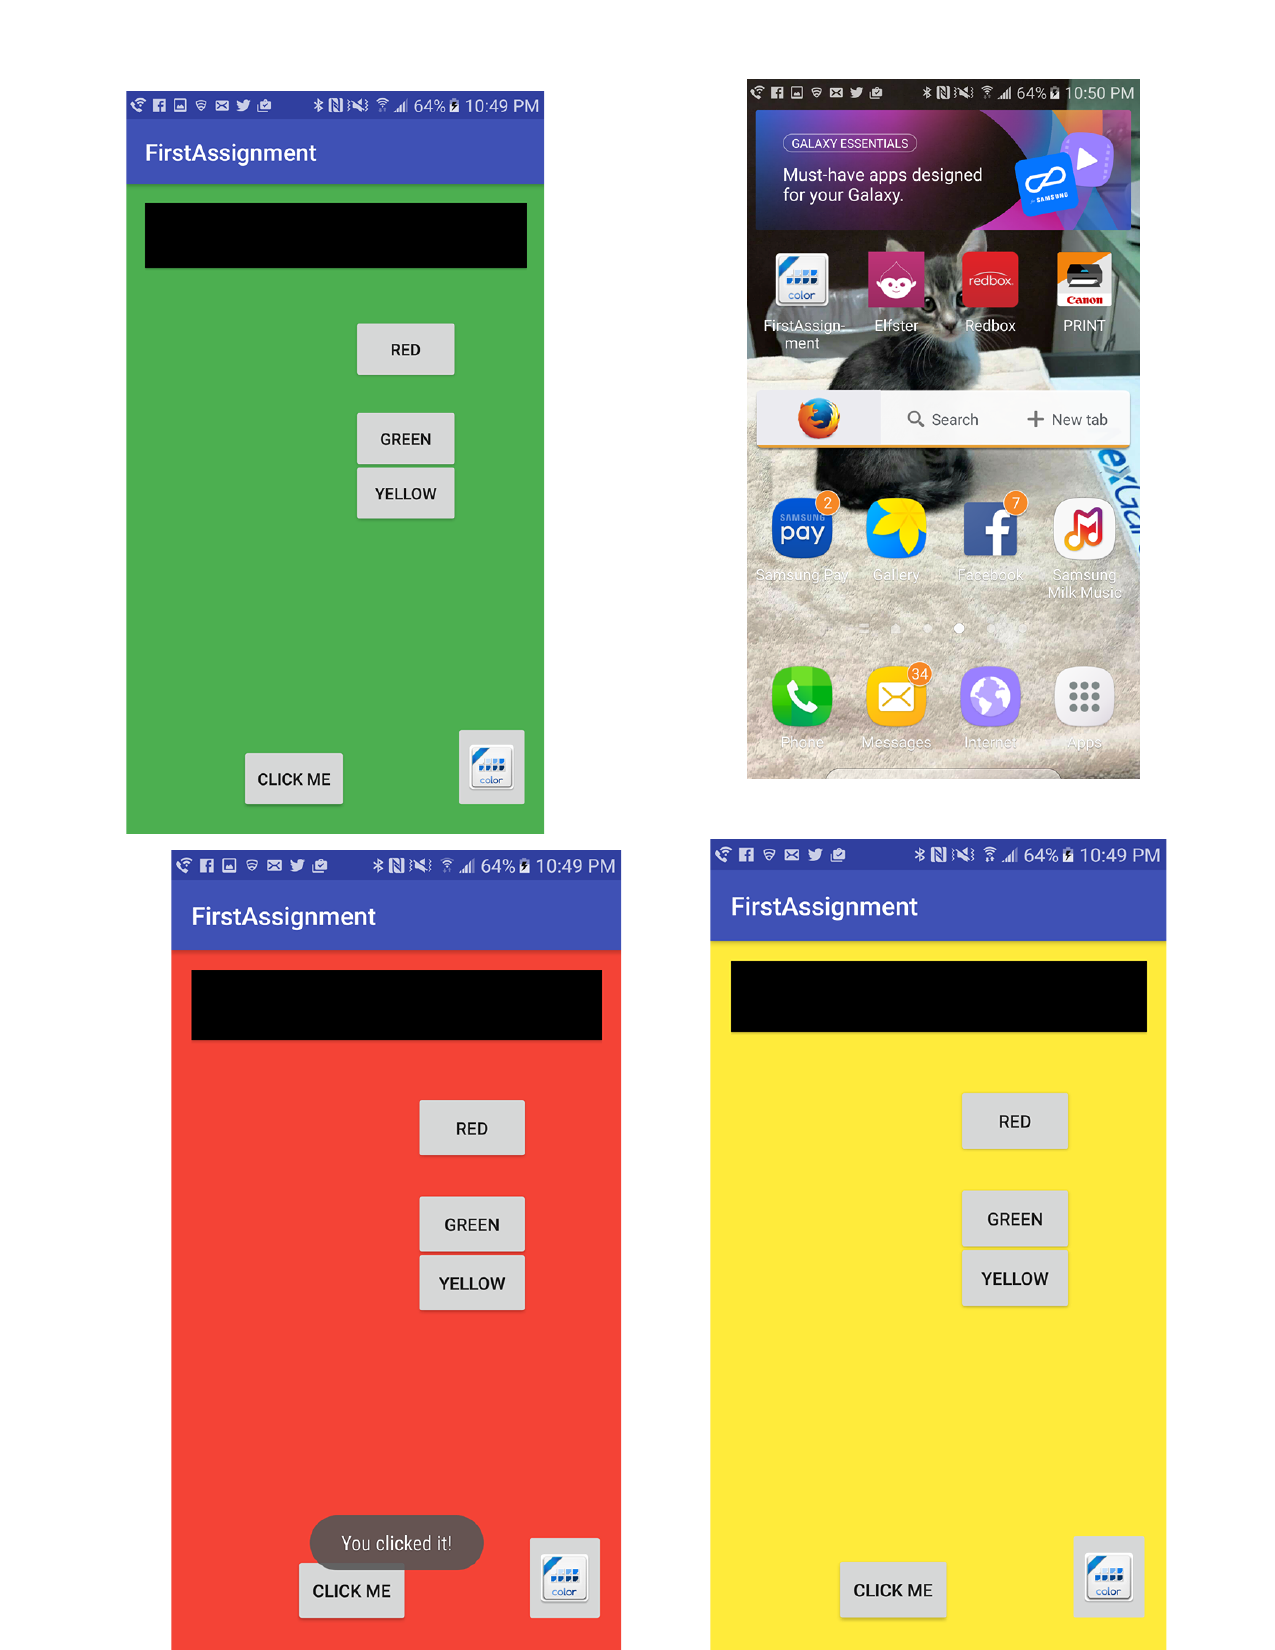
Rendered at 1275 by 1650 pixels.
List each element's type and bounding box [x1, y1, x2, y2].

picture [710, 839, 1167, 1650]
picture [171, 850, 622, 1650]
picture [747, 79, 1140, 779]
picture [126, 91, 545, 834]
